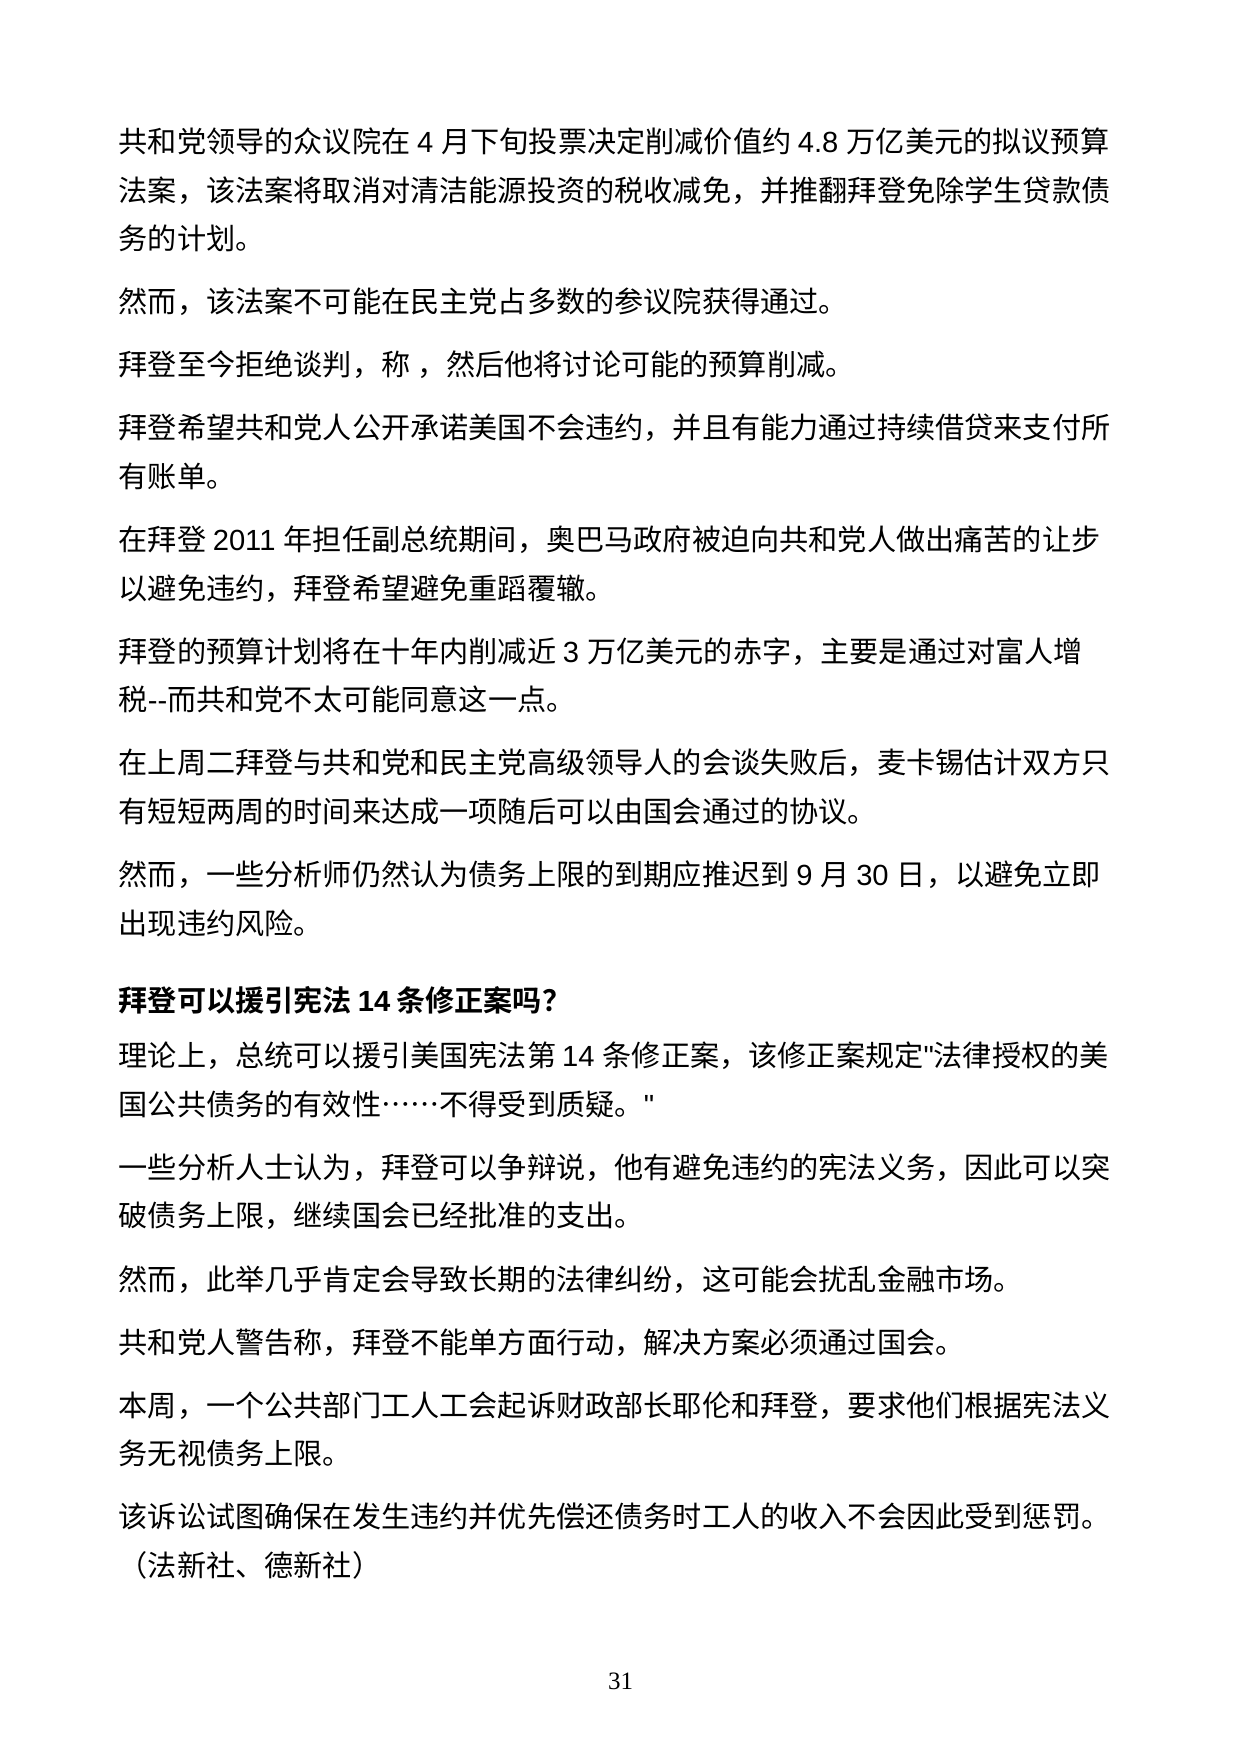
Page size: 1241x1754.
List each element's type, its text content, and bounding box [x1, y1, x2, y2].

text 拜登希望共和党人公开承诺美国不会违约，并且有能力通过持续借贷来支付所有账单。 [118, 405, 1122, 496]
text 在上周二拜登与共和党和民主党高级领导人的会谈失败后，麦卡锡估计双方只有短短两周的时间来达成一项随后可以由国会通过的协议。 [118, 740, 1122, 831]
text 然而，该法案不可能在民主党占多数的参议院获得通过。 [118, 279, 1122, 321]
text 一些分析人士认为，拜登可以争辩说，他有避免违约的宪法义务，因此可以突破债务上限，继续国会已经批准的支出。 [118, 1144, 1122, 1235]
text 然而，此举几乎肯定会导致长期的法律纠纷，这可能会扰乱金融市场。 [118, 1256, 1122, 1298]
text 理论上，总统可以援引美国宪法第14 条修正案，该修正案规定"法律授权的美国公共债务的有效性……不得受到质疑。" [118, 1033, 1122, 1123]
text 在拜登 2011 年担任副总统期间，奥巴马政府被迫向共和党人做出痛苦的让步以避免违约，拜登希望避免重蹈覆辙。 [118, 517, 1122, 607]
subtitle 拜登可以援引宪法14条修正案吗？ [118, 978, 1122, 1020]
text 共和党人警告称，拜登不能单方面行动，解决方案必须通过国会。 [118, 1319, 1122, 1361]
text 该诉讼试图确保在发生违约并优先偿还债务时工人的收入不会因此受到惩罚。（法新社、德新社） [118, 1494, 1122, 1585]
text 共和党领导的众议院在 4 月下旬投票决定削减价值约 4.8 万亿美元的拟议预算法案，该法案将取消对清洁能源投资的税收减免，并推翻拜登免除学生贷款债务的计划。 [118, 118, 1122, 258]
text 本周，一个公共部门工人工会起诉财政部长耶伦和拜登，要求他们根据宪法义务无视债务上限。 [118, 1382, 1122, 1473]
text 拜登的预算计划将在十年内削减近 3 万亿美元的赤字，主要是通过对富人增税--而共和党不太可能同意这一点。 [118, 628, 1122, 719]
text 拜登至今拒绝谈判，称 ，然后他将讨论可能的预算削减。 [118, 342, 1122, 384]
text 然而，一些分析师仍然认为债务上限的到期应推迟到 9 月 30 日，以避免立即出现违约风险。 [118, 852, 1122, 942]
